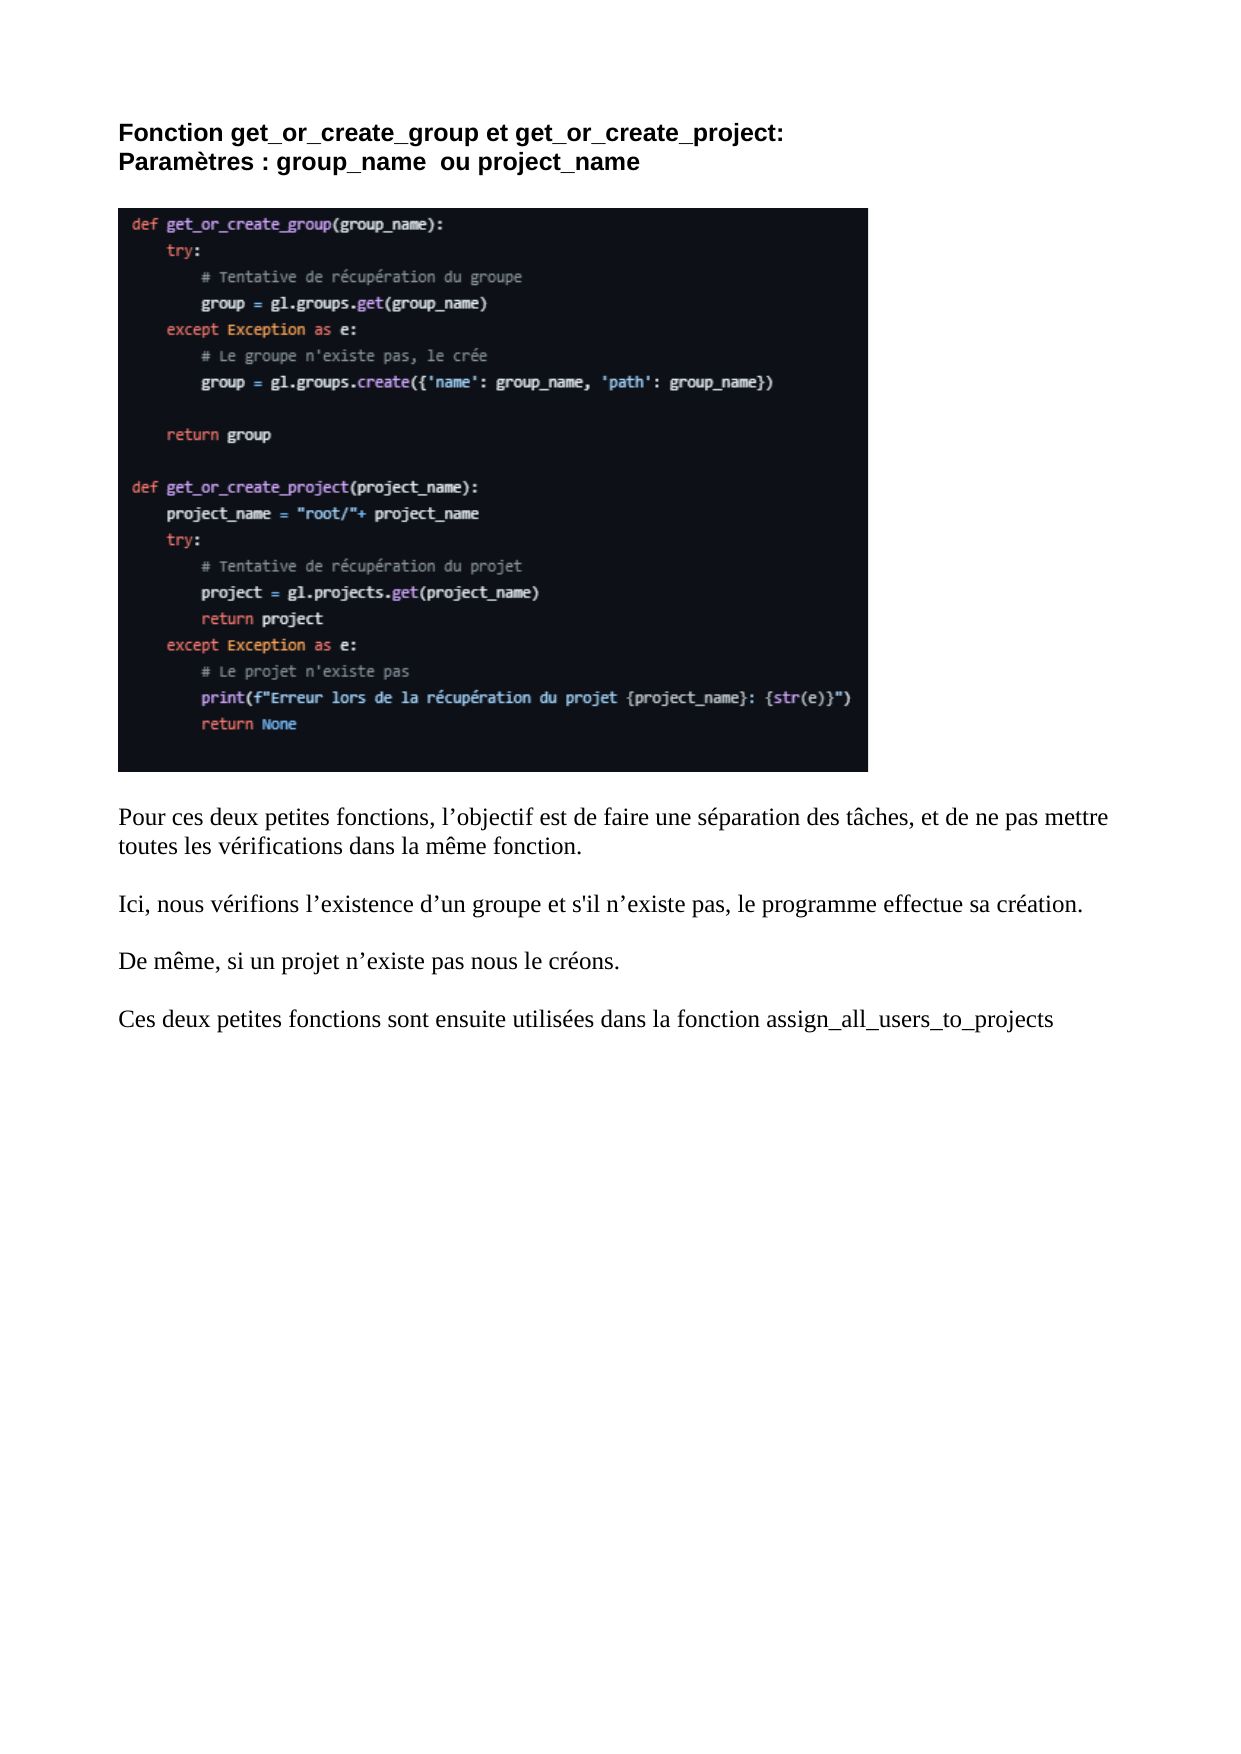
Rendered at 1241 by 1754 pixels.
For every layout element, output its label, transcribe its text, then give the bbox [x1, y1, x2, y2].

text Ces deux petites fonctions sont ensuite utilisées dans la fonction assign_all_users_to_projects [118, 1004, 1122, 1032]
text Paramètres : group_name ou project_name [118, 147, 1122, 176]
text Pour ces deux petites fonctions, l’objectif est de faire une séparation des tâches, et de ne pas mettre toutes les vérifications dans la même fonction. [118, 802, 1122, 860]
text Ici, nous vérifions l’existence d’un groupe et s'il n’existe pas, le programme effectue sa création. [118, 889, 1122, 917]
text Fonction get_or_create_group et get_or_create_project: [118, 118, 1122, 147]
picture [118, 208, 869, 772]
text De même, si un projet n’existe pas nous le créons. [118, 946, 1122, 975]
